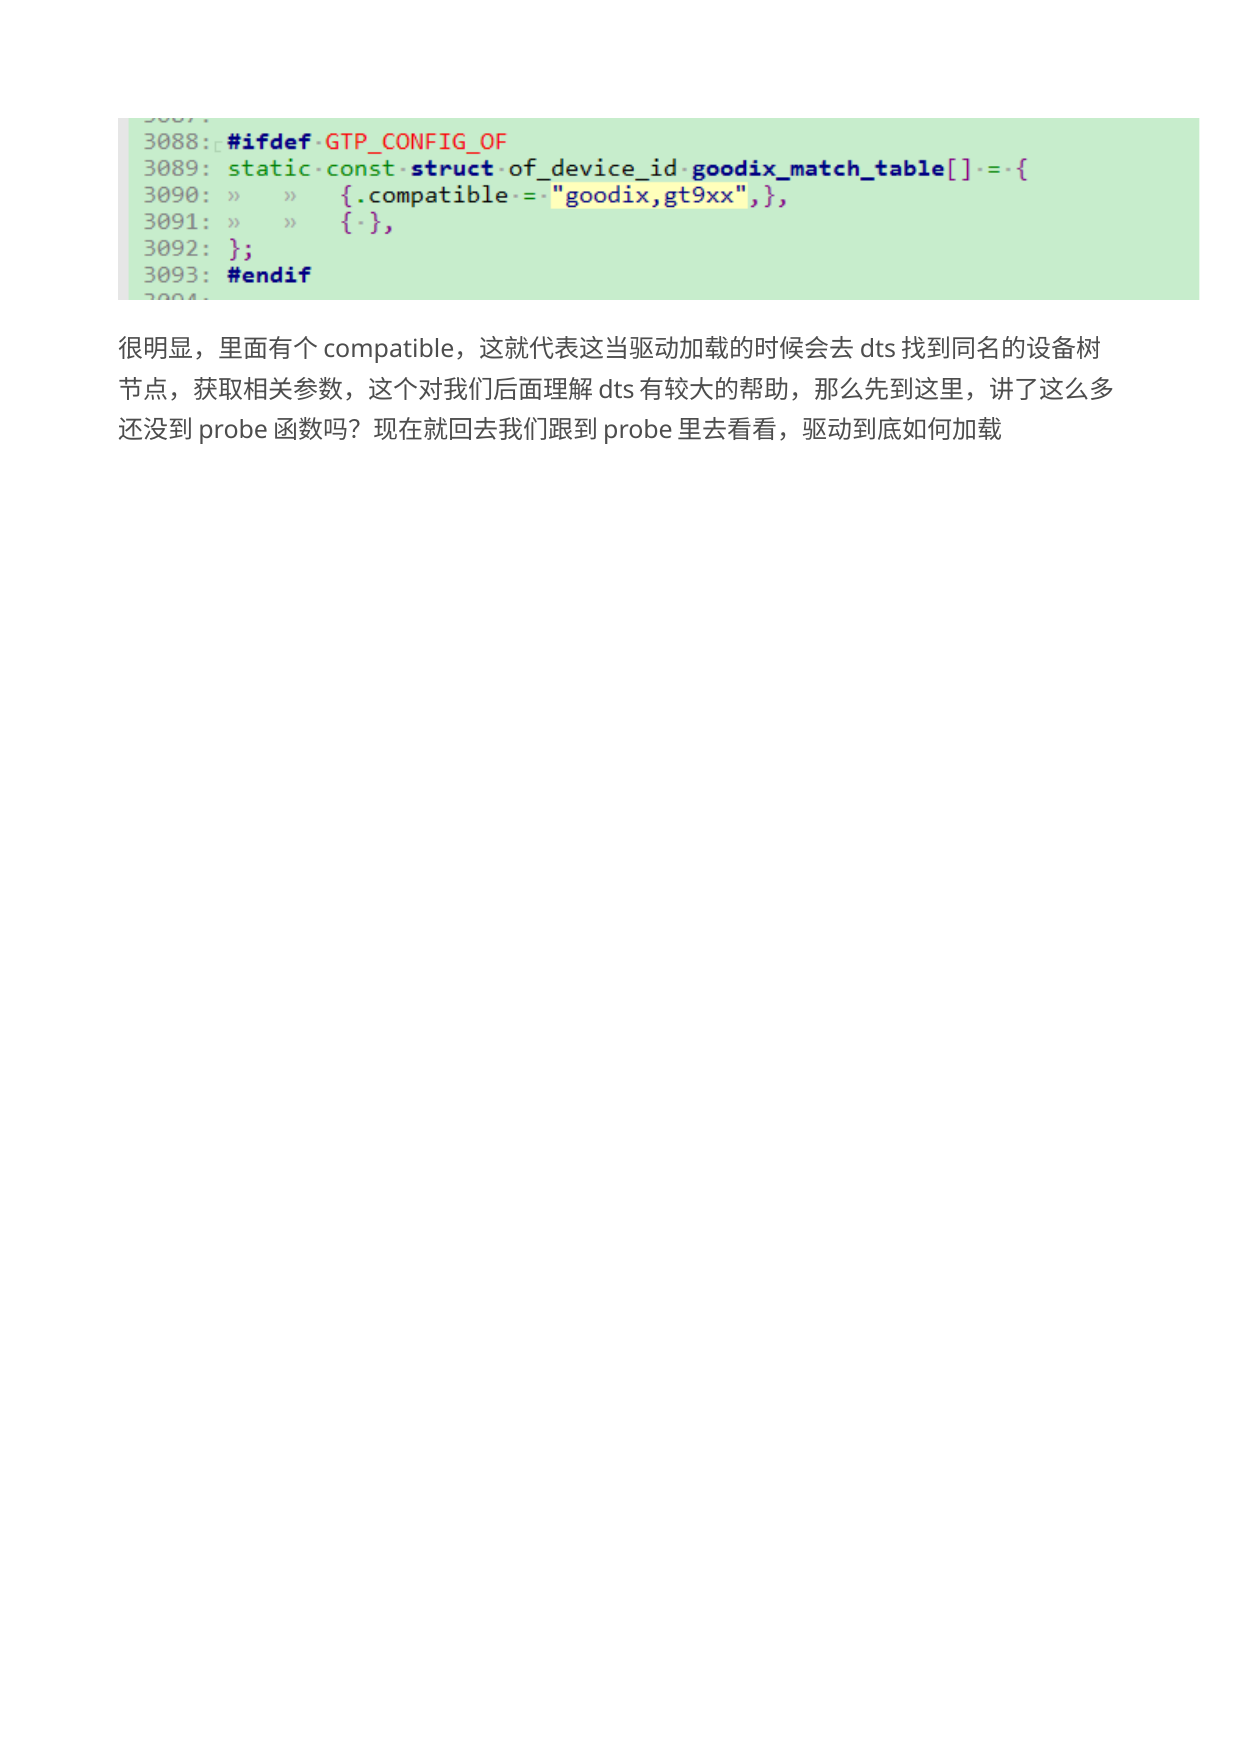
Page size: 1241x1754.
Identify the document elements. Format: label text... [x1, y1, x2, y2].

text 很明显，里面有个compatible，这就代表这当驱动加载的时候会去dts找到同名的设备树节点，获取相关参数，这个对我们后面理解dts有较大的帮助，那么先到这里，讲了这么多还没到probe函数吗？现在就回去我们跟到probe里去看看，驱动到底如何加载 [118, 324, 1122, 446]
picture [118, 118, 1200, 300]
